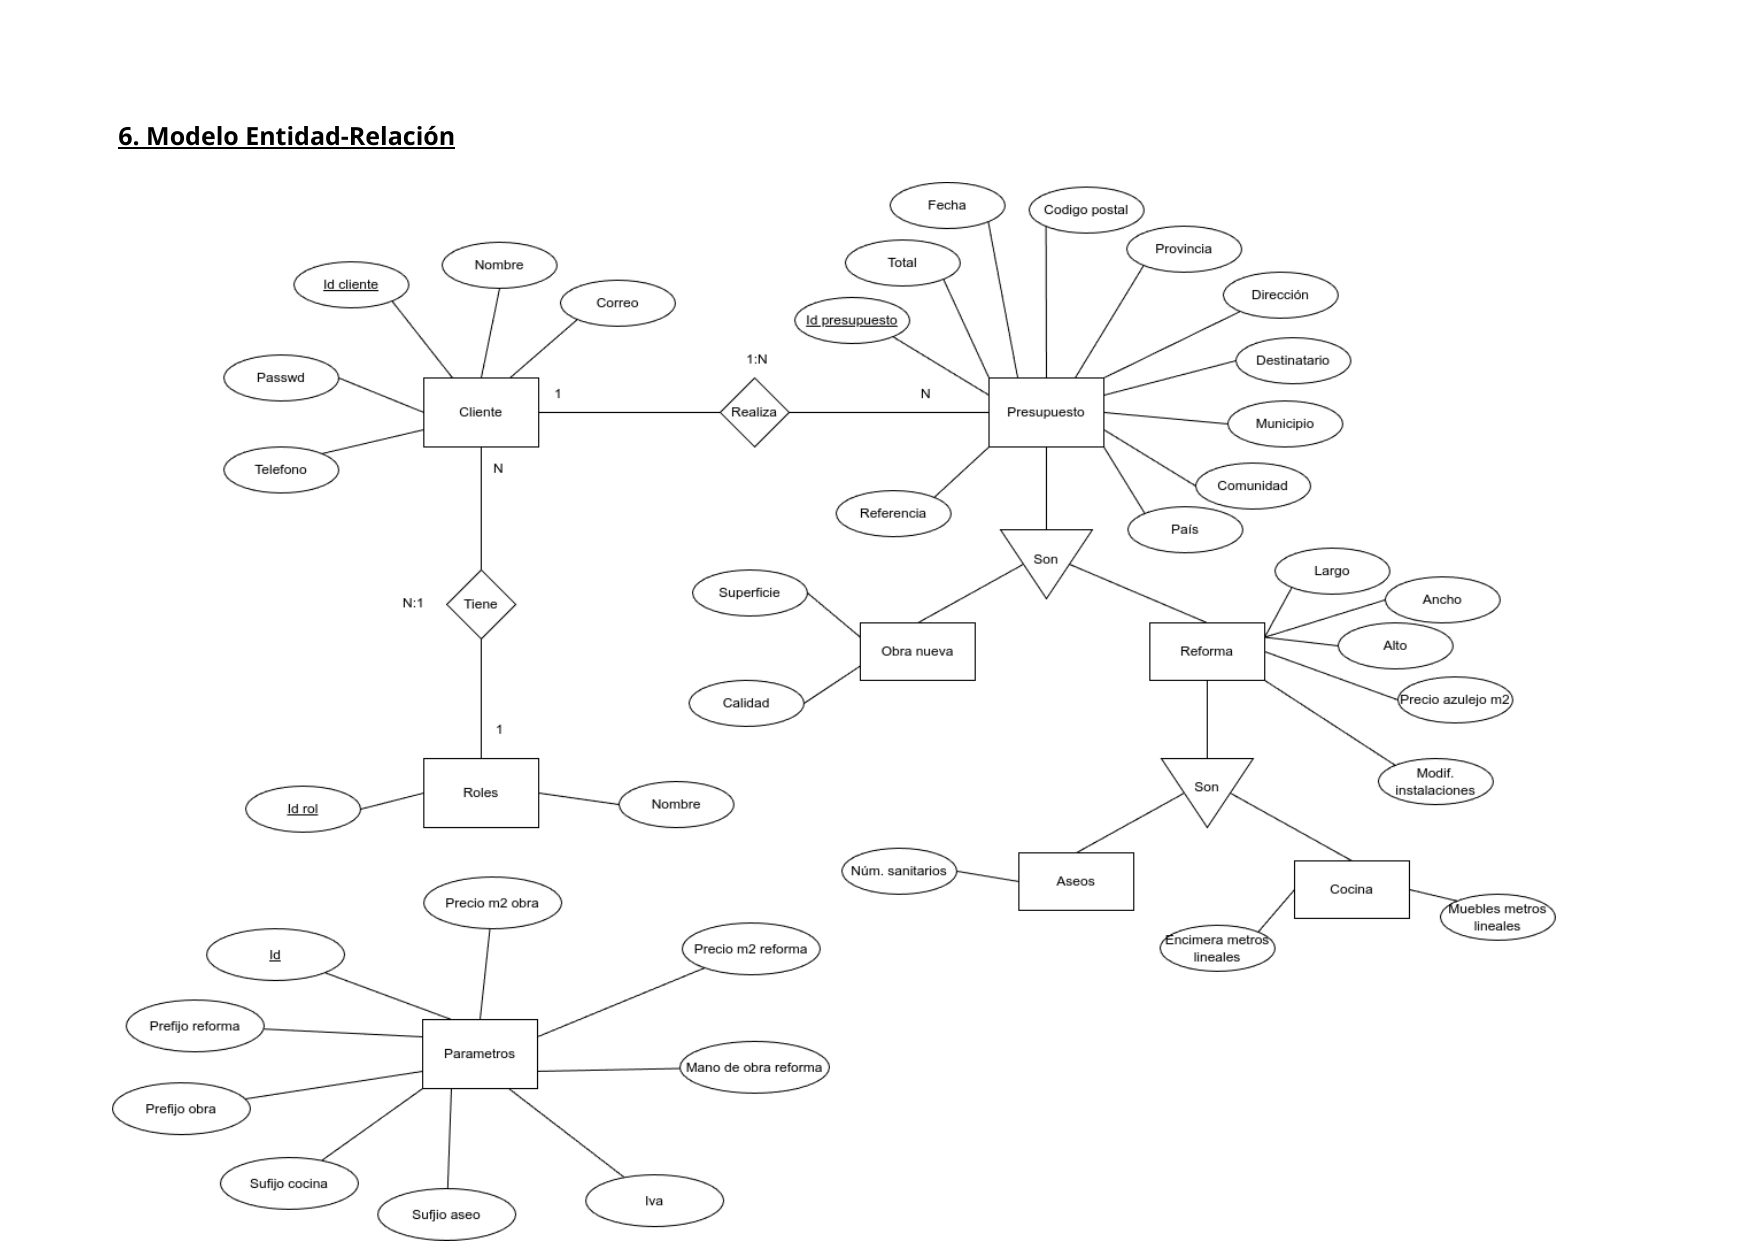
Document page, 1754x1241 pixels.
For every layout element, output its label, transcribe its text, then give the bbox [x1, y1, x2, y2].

picture [112, 182, 1556, 1241]
text 6. Modelo Entidad-Relación [118, 118, 1636, 152]
